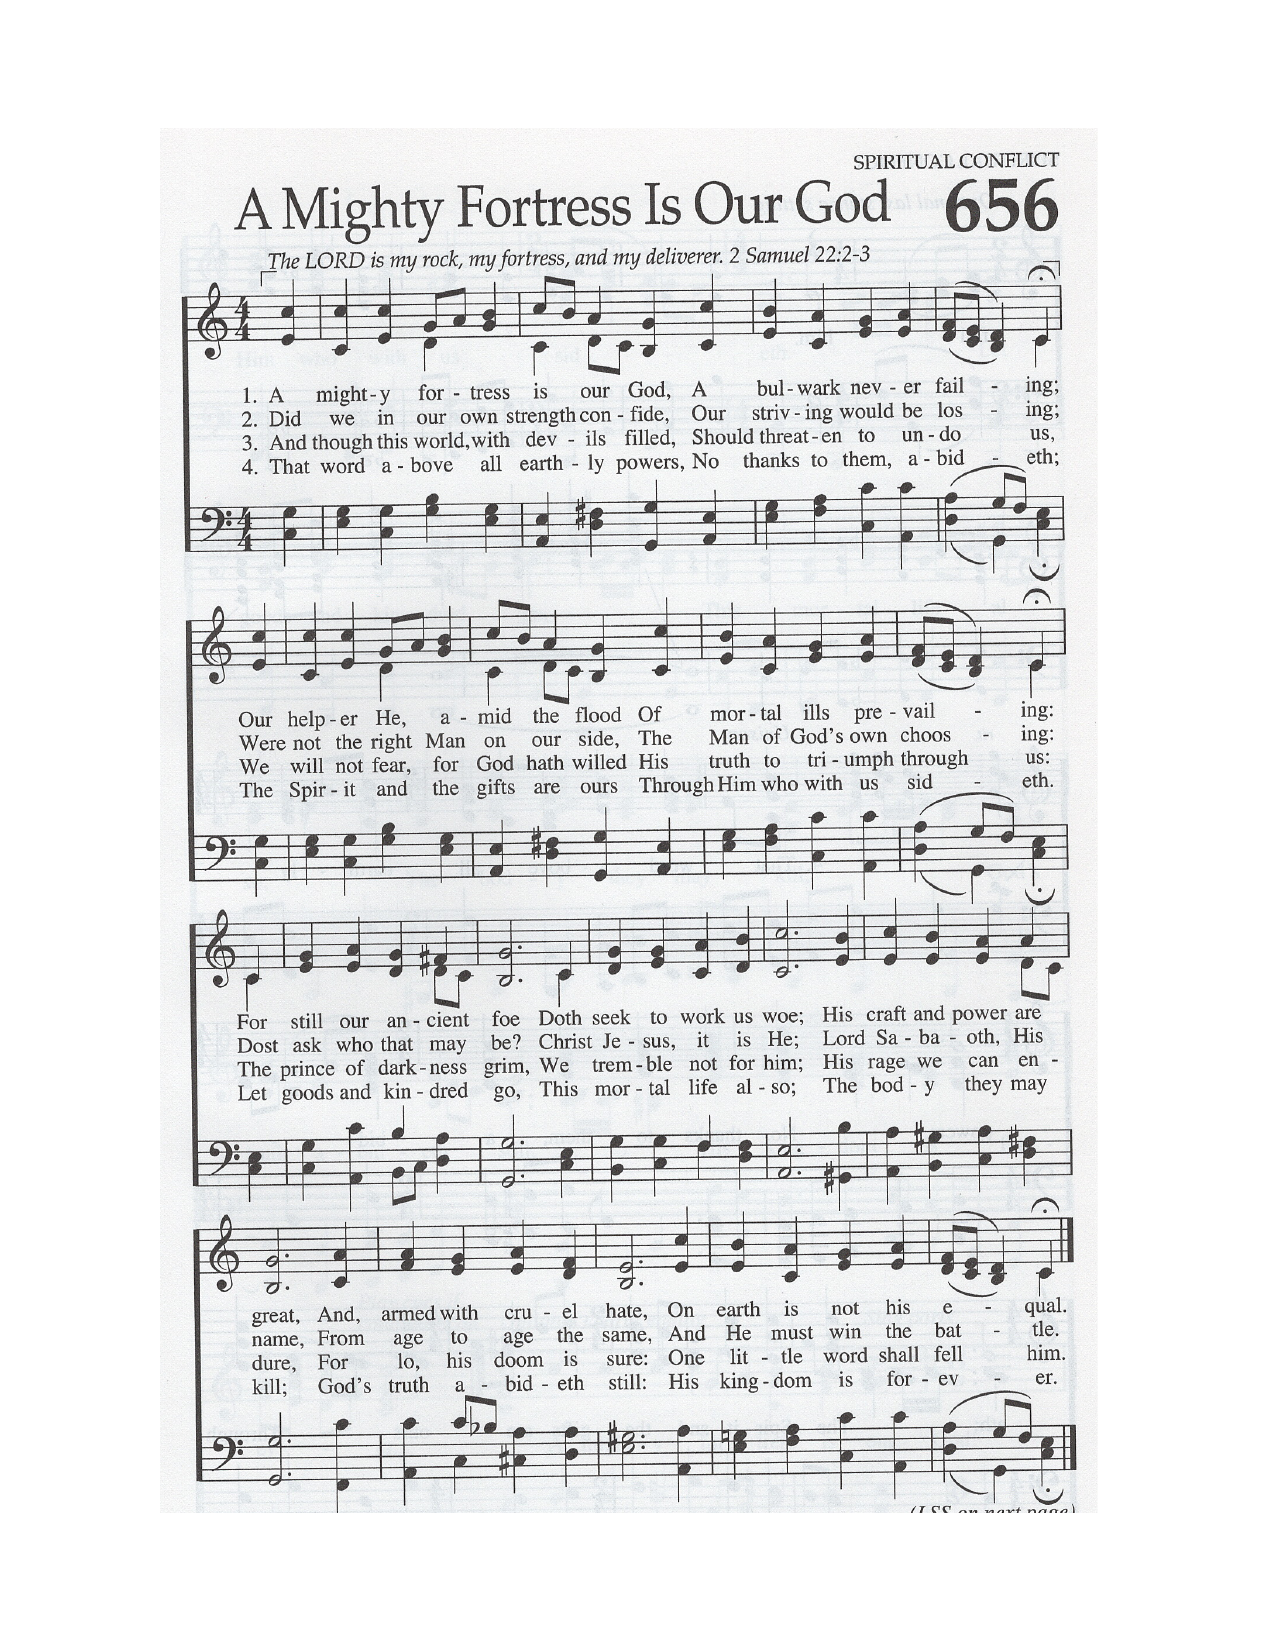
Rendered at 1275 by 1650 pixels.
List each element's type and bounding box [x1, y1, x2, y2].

picture [461, 128, 1098, 1513]
